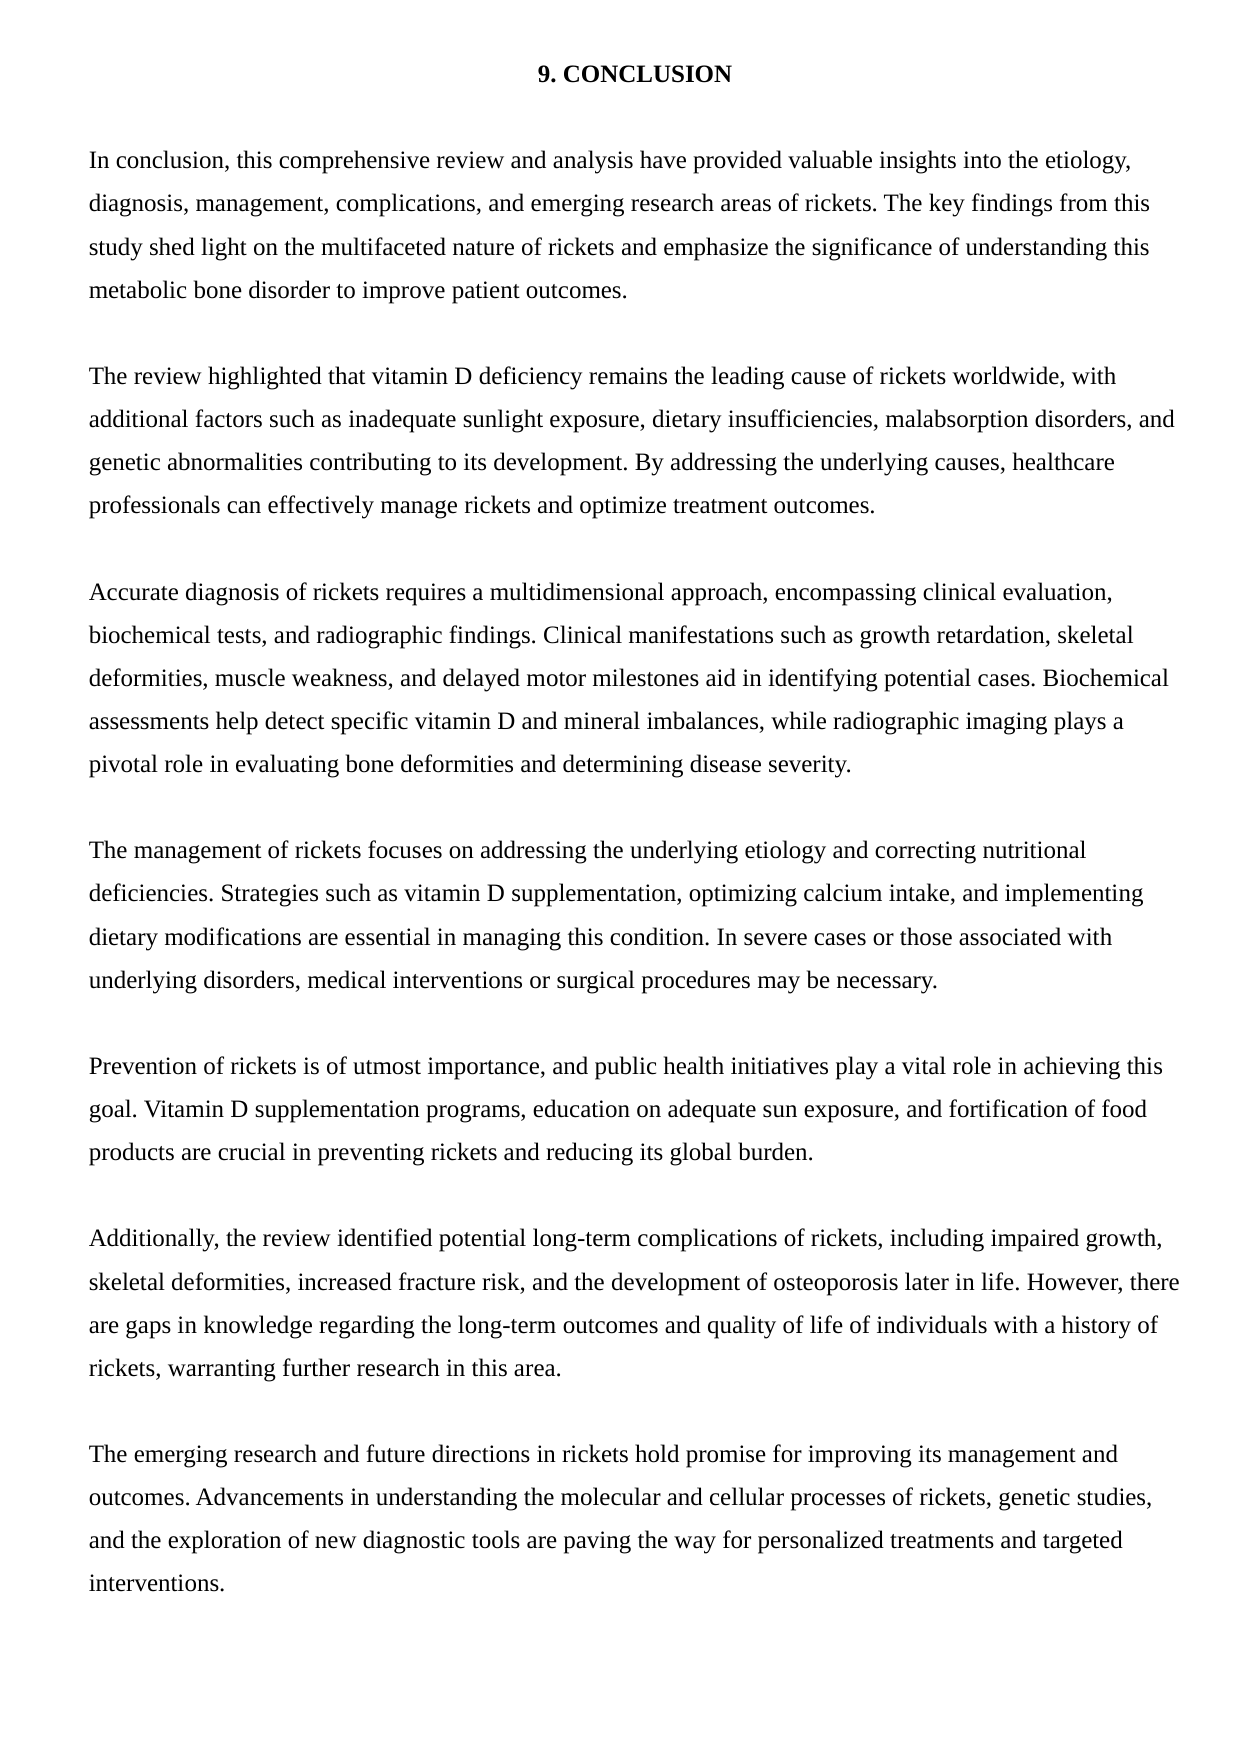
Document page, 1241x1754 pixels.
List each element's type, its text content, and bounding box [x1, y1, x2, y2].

text Prevention of rickets is of utmost importance, and public health initiatives play a vital role in achieving this goal. Vitamin D supplementation programs, education on adequate sun exposure, and fortification of food products are crucial in preventing rickets and reducing its global burden. [88, 1051, 1181, 1166]
text Accurate diagnosis of rickets requires a multidimensional approach, encompassing clinical evaluation, biochemical tests, and radiographic findings. Clinical manifestations such as growth retardation, skeletal deformities, muscle weakness, and delayed motor milestones aid in identifying potential cases. Biochemical assessments help detect specific vitamin D and mineral imbalances, while radiographic imaging plays a pivotal role in evaluating bone deformities and determining disease severity. [88, 577, 1181, 778]
text In conclusion, this comprehensive review and analysis have provided valuable insights into the etiology, diagnosis, management, complications, and emerging research areas of rickets. The key findings from this study shed light on the multifaceted nature of rickets and emphasize the significance of understanding this metabolic bone disorder to improve patient outcomes. [88, 145, 1181, 303]
text The emerging research and future directions in rickets hold promise for improving its management and outcomes. Advancements in understanding the molecular and cellular processes of rickets, genetic studies, and the exploration of new diagnostic tools are paving the way for personalized treatments and targeted interventions. [88, 1439, 1181, 1597]
text The management of rickets focuses on addressing the underlying etiology and correcting nutritional deficiencies. Strategies such as vitamin D supplementation, optimizing calcium intake, and implementing dietary modifications are essential in managing this condition. In severe cases or those associated with underlying disorders, medical interventions or surgical procedures may be necessary. [88, 835, 1181, 993]
text The review highlighted that vitamin D deficiency remains the leading cause of rickets worldwide, with additional factors such as inadequate sunlight exposure, dietary insufficiencies, malabsorption disorders, and genetic abnormalities contributing to its development. By addressing the underlying causes, healthcare professionals can effectively manage rickets and optimize treatment outcomes. [88, 361, 1181, 519]
text 9. CONCLUSION [88, 59, 1181, 88]
text Additionally, the review identified potential long-term complications of rickets, including impaired growth, skeletal deformities, increased fracture risk, and the development of osteoporosis later in life. However, there are gaps in knowledge regarding the long-term outcomes and quality of life of individuals with a history of rickets, warranting further research in this area. [88, 1223, 1181, 1382]
